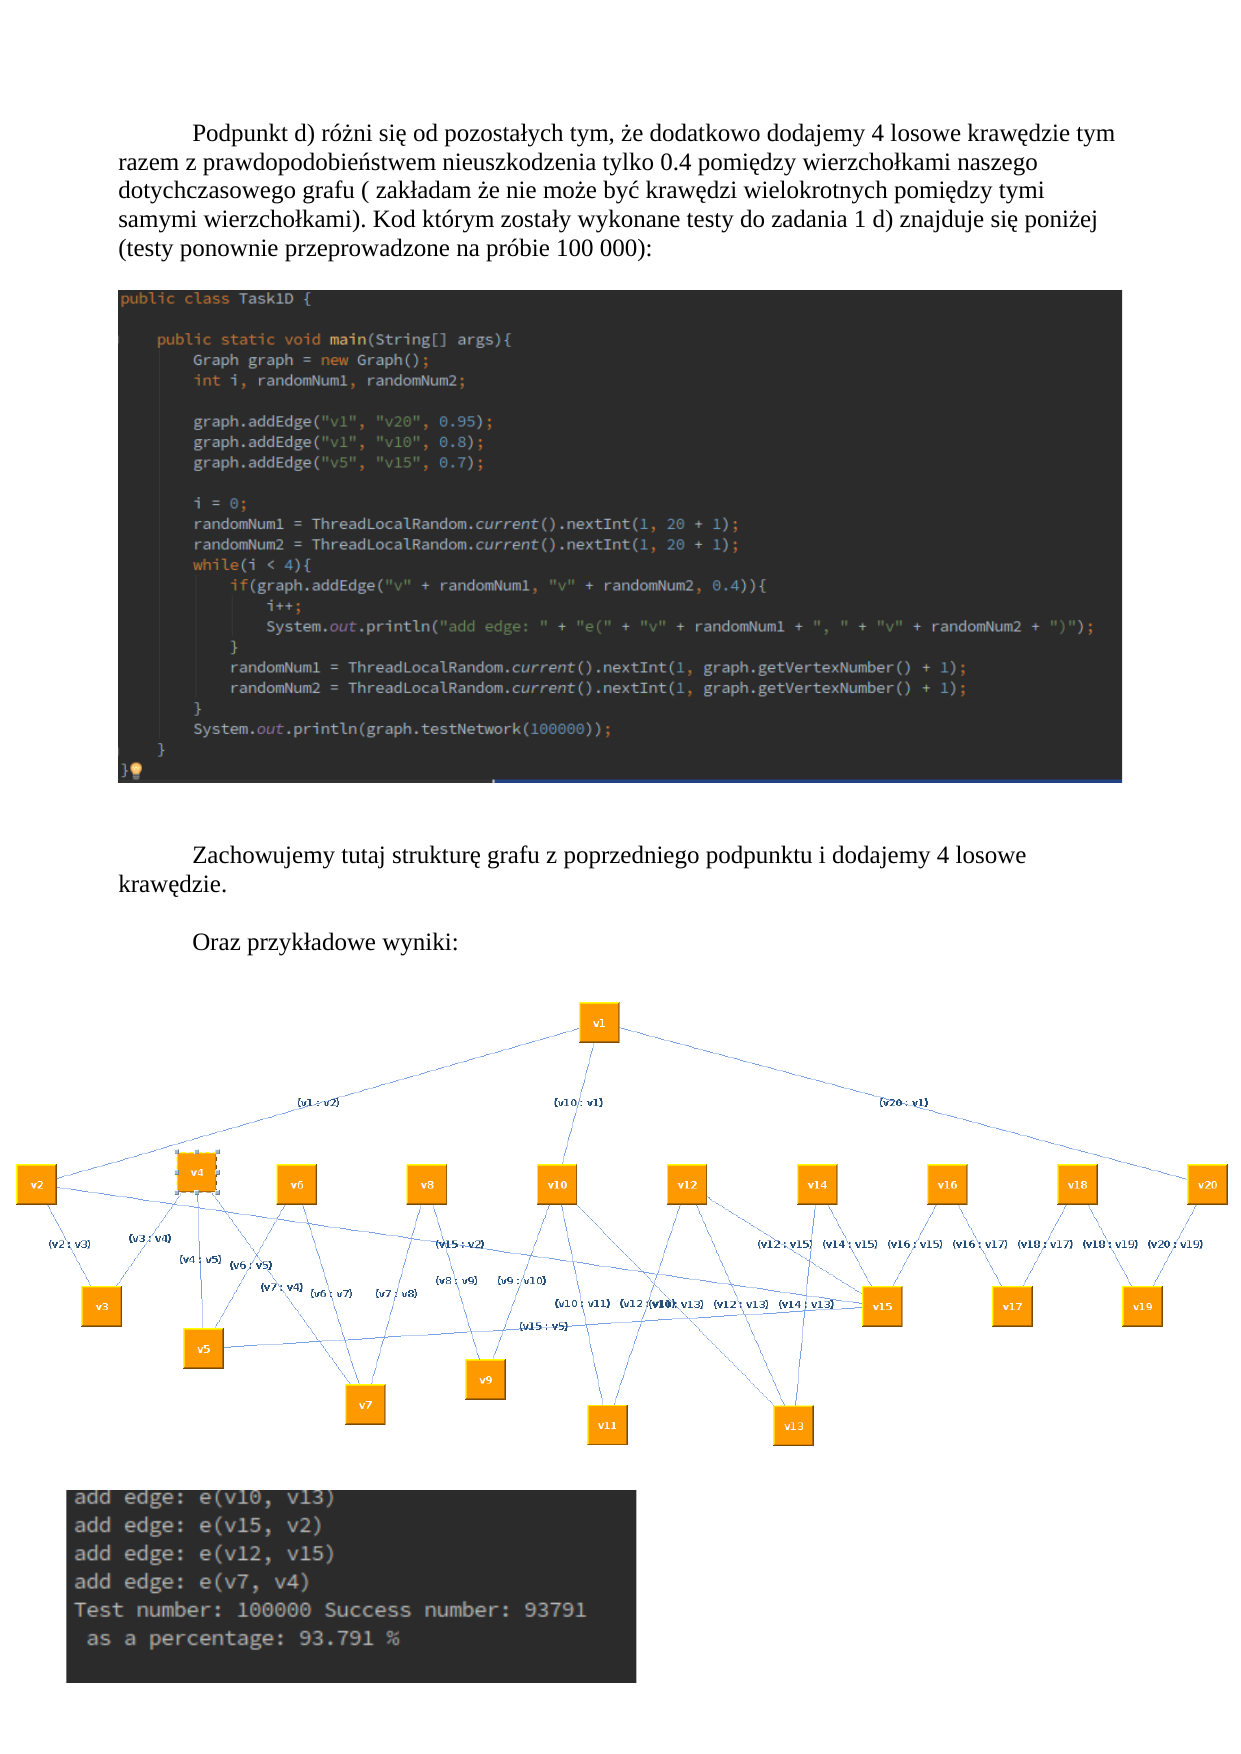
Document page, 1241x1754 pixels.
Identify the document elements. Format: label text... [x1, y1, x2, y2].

picture [118, 290, 1123, 783]
picture [66, 1490, 637, 1683]
text Podpunkt d) różni się od pozostałych tym, że dodatkowo dodajemy 4 losowe krawędzie tym razem z prawdopodobieństwem nieuszkodzenia tylko 0.4 pomiędzy wierzchołkami naszego dotychczasowego grafu ( zakładam że nie może być krawędzi wielokrotnych pomiędzy tymi samymi wierzchołkami). Kod którym zostały wykonane testy do zadania 1 d) znajduje się poniżej (testy ponownie przeprowadzone na próbie 100 000): [118, 118, 1122, 262]
text Oraz przykładowe wyniki: [118, 927, 1122, 955]
picture [7, 984, 1233, 1453]
text Zachowujemy tutaj strukturę grafu z poprzedniego podpunktu i dodajemy 4 losowe krawędzie. [118, 840, 1122, 898]
